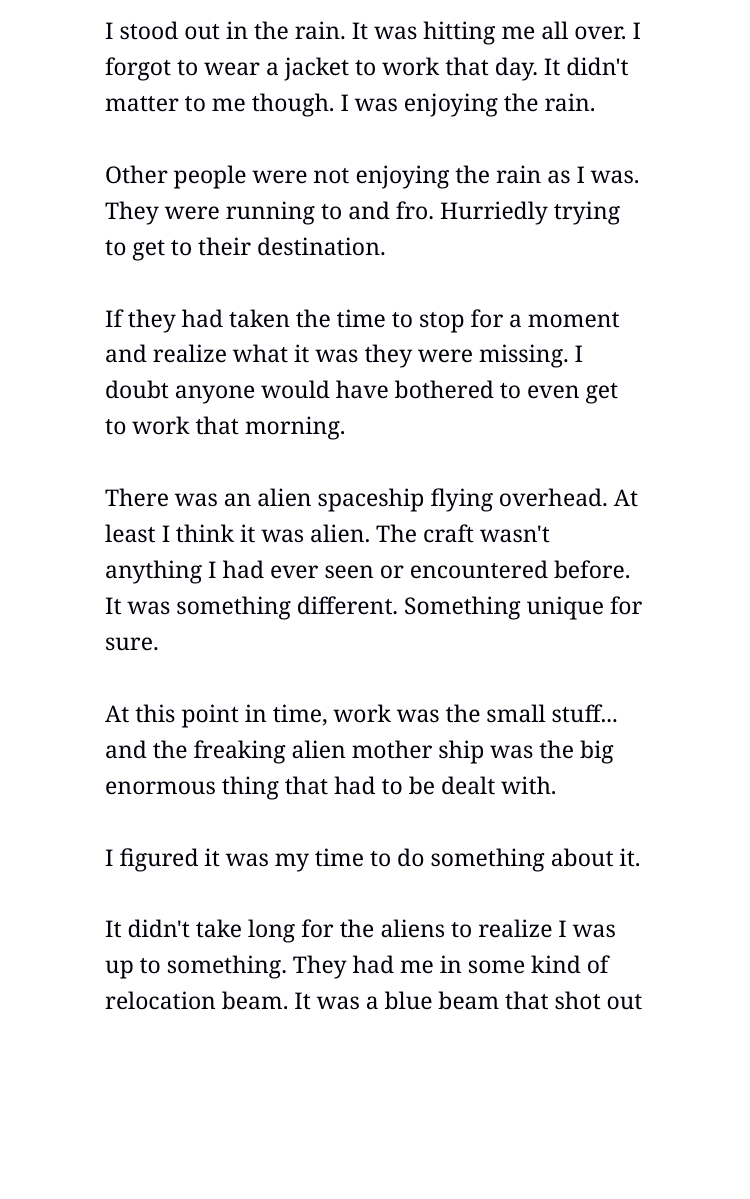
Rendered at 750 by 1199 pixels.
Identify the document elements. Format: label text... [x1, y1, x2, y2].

text Other people were not enjoying the rain as I was. They were running to and fro. Hurriedly trying to get to their destination. [105, 159, 645, 262]
text I stood out in the rain. It was hitting me all over. I forgot to wear a jacket to work that day. It didn't matter to me though. I was enjoying the rain. [105, 15, 645, 118]
text I figured it was my time to do something about it. [105, 842, 645, 873]
text It didn't take long for the aliens to realize I was up to something. They had me in some kind of relocation beam. It was a blue beam that shot out [105, 913, 645, 1017]
text If they had taken the time to stop for a moment and realize what it was they were missing. I doubt anyone would have bothered to even get to work that morning. [105, 302, 645, 442]
text There was an alien spaceship flying overhead. At least I think it was alien. The craft wasn't anything I had ever seen or encountered before. It was something different. Something unique for sure. [105, 482, 645, 657]
text At this point in time, work was the small stuff... and the freaking alien mother ship was the big enormous thing that had to be dealt with. [105, 698, 645, 801]
